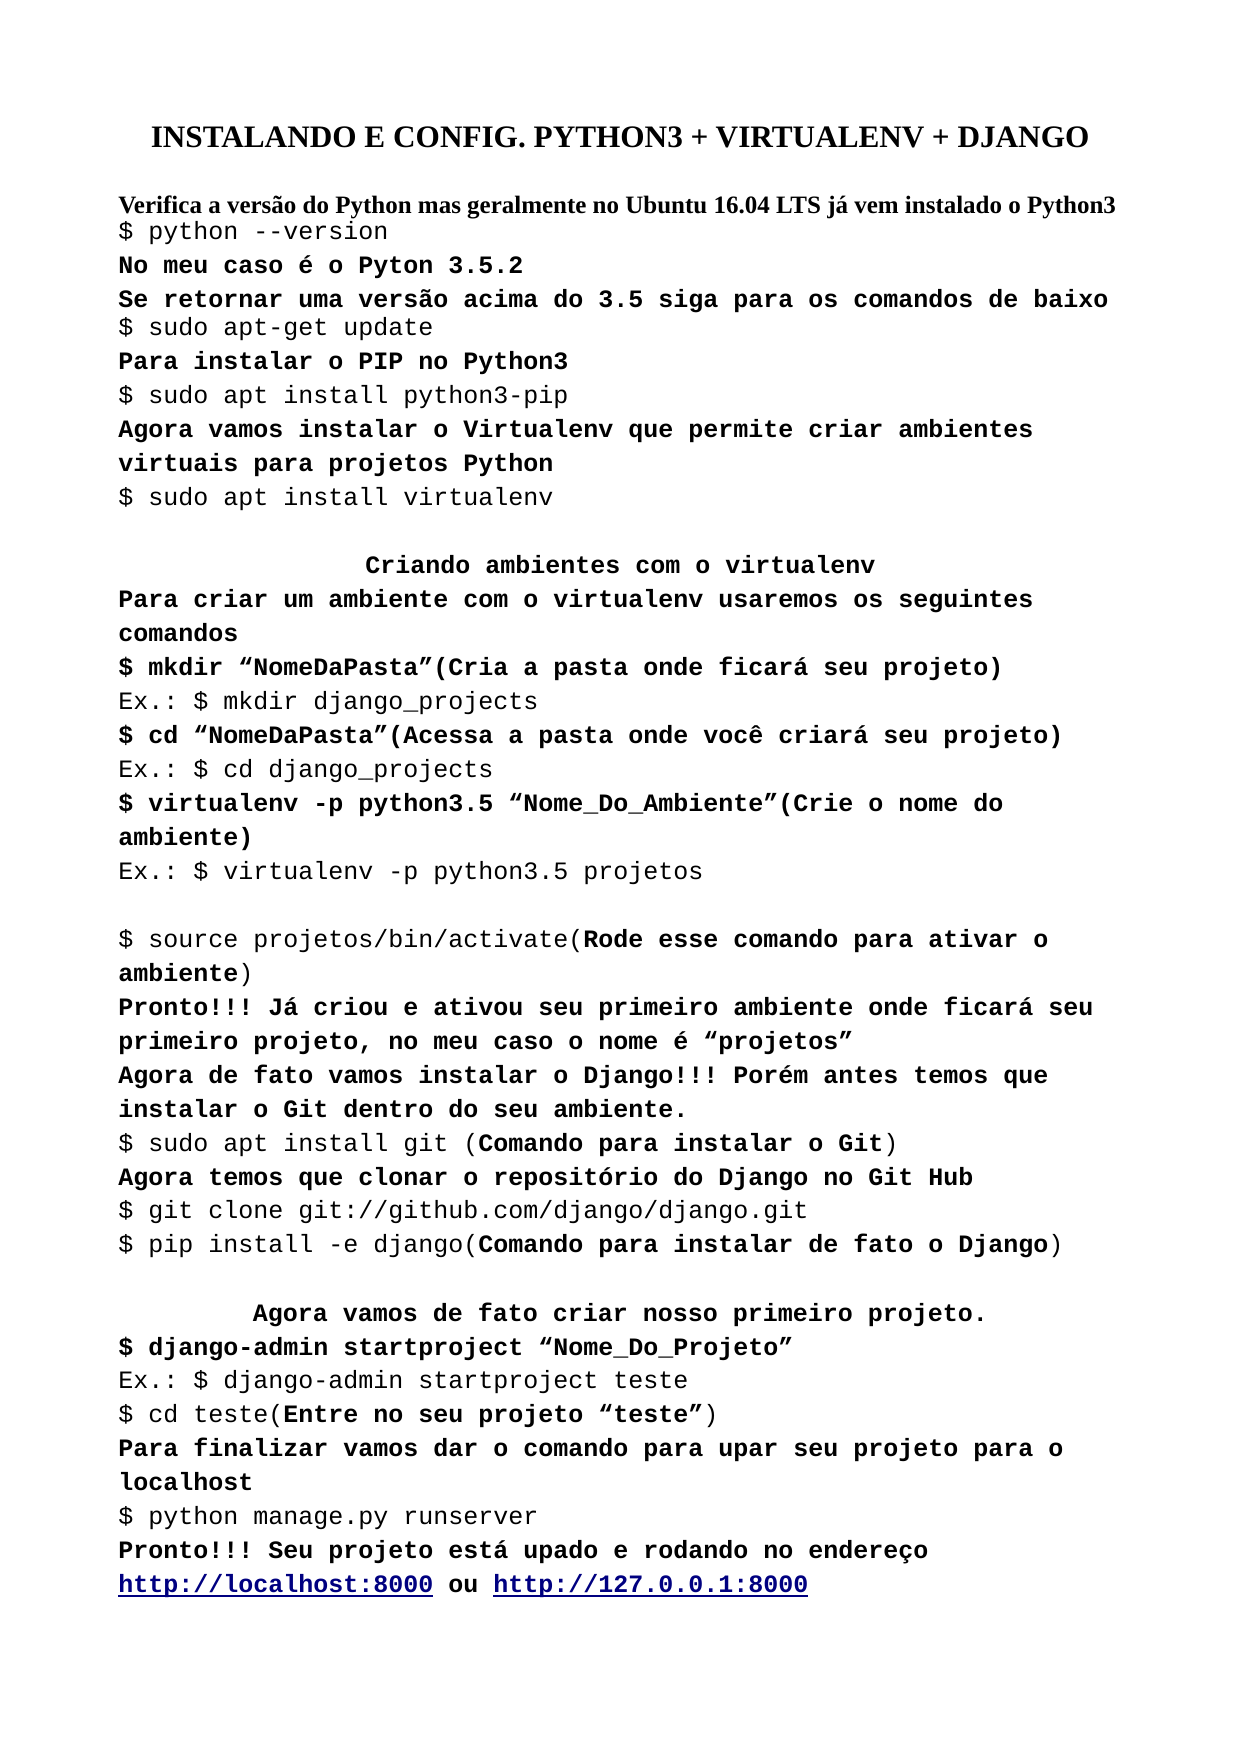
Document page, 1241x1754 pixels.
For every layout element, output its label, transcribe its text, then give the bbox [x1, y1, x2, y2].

text Agora de fato vamos instalar o Django!!! Porém antes temos que instalar o Git dentro do seu ambiente. [118, 1062, 1122, 1124]
text $ pip install -e django(Comando para instalar de fato o Django) [118, 1232, 1122, 1260]
text $ sudo apt install python3-pip [118, 383, 1122, 411]
text $ git clone git://github.com/django/django.git [118, 1198, 1122, 1226]
text $ sudo apt install virtualenv [118, 485, 1122, 513]
text No meu caso é o Pyton 3.5.2 [118, 253, 1122, 281]
text $ source projetos/bin/activate(Rode esse comando para ativar o ambiente) [118, 926, 1122, 989]
text Pronto!!! Seu projeto está upado e rodando no endereço http://localhost:8000 ou http://127.0.0.1:8000 [118, 1538, 1122, 1600]
text $ cd “NomeDaPasta”(Acessa a pasta onde você criará seu projeto) [118, 723, 1122, 751]
text Pronto!!! Já criou e ativou seu primeiro ambiente onde ficará seu primeiro projeto, no meu caso o nome é “projetos” [118, 994, 1122, 1057]
text $ mkdir “NomeDaPasta”(Cria a pasta onde ficará seu projeto) [118, 655, 1122, 683]
text Ex.: $ mkdir django_projects [118, 689, 1122, 717]
text Agora vamos de fato criar nosso primeiro projeto. [118, 1300, 1122, 1328]
text Ex.: $ django-admin startproject teste [118, 1368, 1122, 1396]
text Para instalar o PIP no Python3 [118, 349, 1122, 377]
text Ex.: $ virtualenv -p python3.5 projetos [118, 858, 1122, 887]
text $ python --version [118, 219, 1122, 247]
text Agora vamos instalar o Virtualenv que permite criar ambientes virtuais para projetos Python [118, 417, 1122, 479]
text Para finalizar vamos dar o comando para upar seu projeto para o localhost [118, 1436, 1122, 1498]
text Verifica a versão do Python mas geralmente no Ubuntu 16.04 LTS já vem instalado o Python3 [118, 190, 1122, 219]
text $ virtualenv -p python3.5 “Nome_Do_Ambiente”(Crie o nome do ambiente) [118, 791, 1122, 853]
text $ sudo apt-get update [118, 315, 1122, 343]
text INSTALANDO E CONFIG. PYTHON3 + VIRTUALENV + DJANGO [118, 118, 1122, 154]
text $ sudo apt install git (Comando para instalar o Git) [118, 1130, 1122, 1158]
text Se retornar uma versão acima do 3.5 siga para os comandos de baixo [118, 287, 1122, 315]
text Para criar um ambiente com o virtualenv usaremos os seguintes comandos [118, 587, 1122, 649]
text Agora temos que clonar o repositório do Django no Git Hub [118, 1164, 1122, 1192]
text $ cd teste(Entre no seu projeto “teste”) [118, 1402, 1122, 1430]
text $ django-admin startproject “Nome_Do_Projeto” [118, 1334, 1122, 1362]
text Ex.: $ cd django_projects [118, 757, 1122, 785]
text $ python manage.py runserver [118, 1504, 1122, 1532]
text Criando ambientes com o virtualenv [118, 553, 1122, 581]
